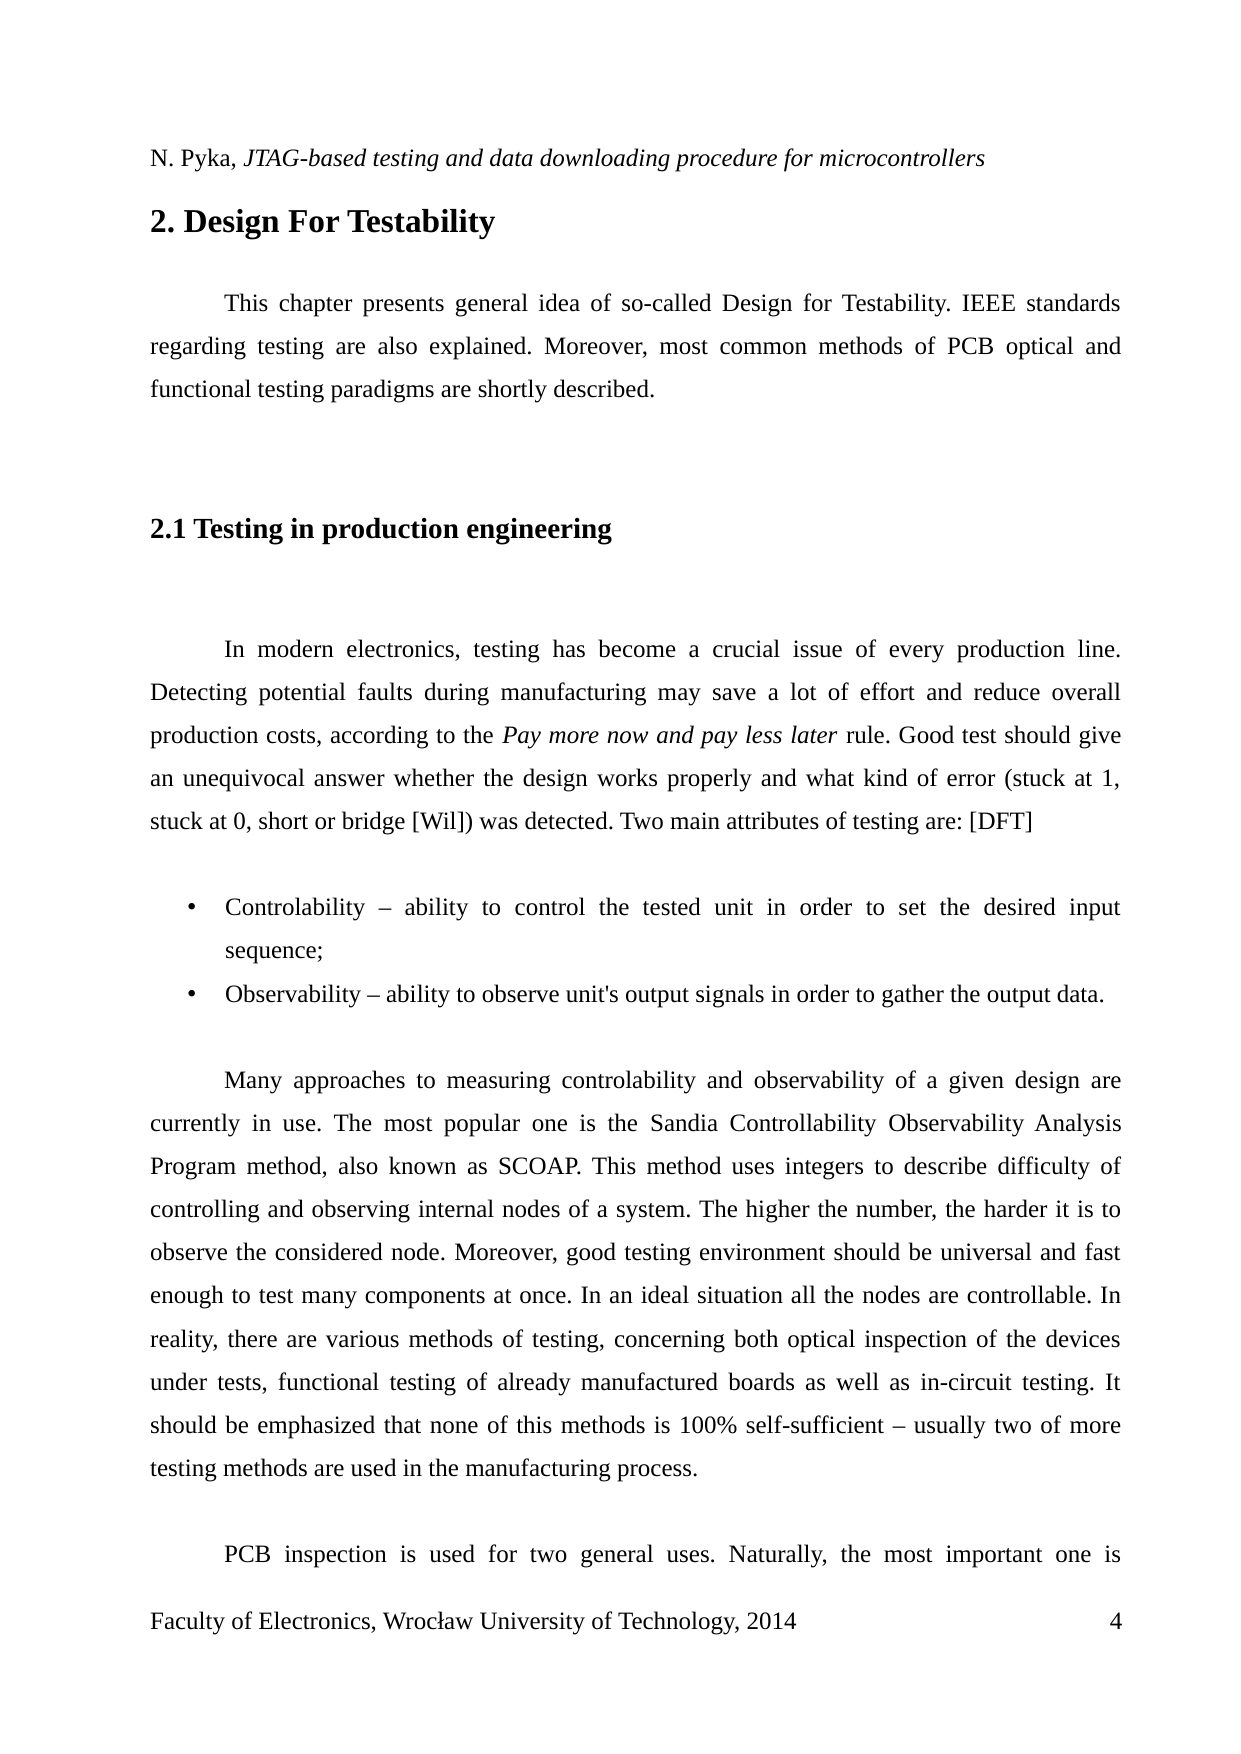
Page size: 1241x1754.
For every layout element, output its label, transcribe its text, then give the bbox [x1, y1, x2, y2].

list Controlability – ability to control the tested unit in order to set the desired input sequence; [187, 892, 1122, 964]
list Observability – ability to observe unit's output signals in order to gather the output data. [187, 979, 1122, 1007]
text Many approaches to measuring controlability and observability of a given design are currently in use. The most popular one is the Sandia Controllability Observability Analysis Program method, also known as SCOAP. This method uses integers to describe difficulty of controlling and observing internal nodes of a system. The higher the number, the harder it is to observe the considered node. Moreover, good testing environment should be universal and fast enough to test many components at once. In an ideal situation all the nodes are controllable. In reality, there are various methods of testing, concerning both optical inspection of the devices under tests, functional testing of already manufactured boards as well as in-circuit testing. It should be emphasized that none of this methods is 100% self-sufficient – usually two of more testing methods are used in the manufacturing process. [150, 1065, 1122, 1482]
text This chapter presents general idea of so-called Design for Testability. IEEE standards regarding testing are also explained. Moreover, most common methods of PCB optical and functional testing paradigms are shortly described. [150, 288, 1122, 403]
text In modern electronics, testing has become a crucial issue of every production line. Detecting potential faults during manufacturing may save a lot of effort and reduce overall production costs, according to the Pay more now and pay less later rule. Good test should give an unequivocal answer whether the design works properly and what kind of error (stuck at 1, stuck at 0, short or bridge [Wil]) was detected. Two main attributes of testing are: [DFT] [150, 634, 1122, 835]
subtitle 2. Design For Testability [150, 201, 1122, 240]
subtitle 2.1 Testing in production engineering [150, 511, 1122, 544]
text PCB inspection is used for two general uses. Naturally, the most important one is [150, 1539, 1122, 1568]
